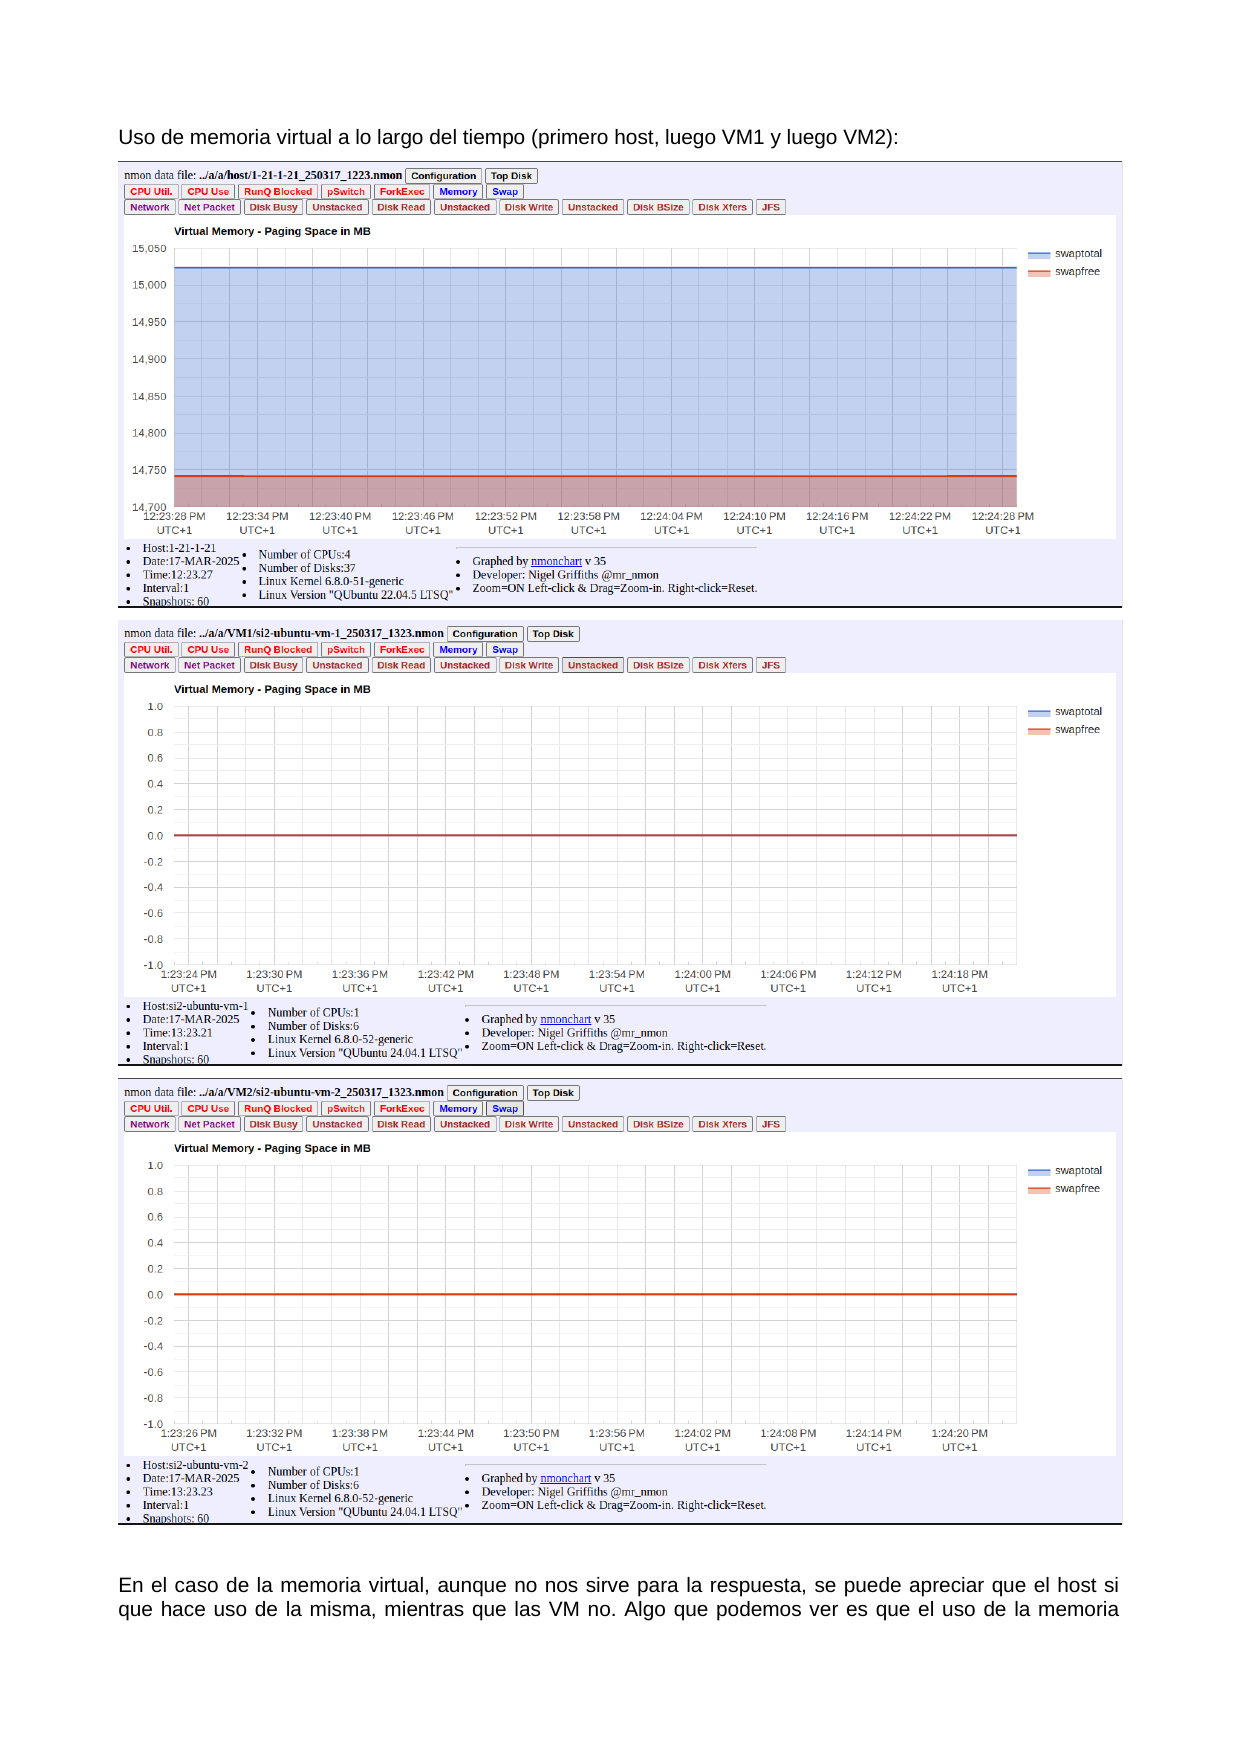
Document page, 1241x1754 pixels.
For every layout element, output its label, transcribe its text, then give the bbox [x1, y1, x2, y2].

picture [118, 1078, 1123, 1525]
picture [118, 161, 1123, 608]
text Uso de memoria virtual a lo largo del tiempo (primero host, luego VM1 y luego VM2): [118, 125, 1122, 149]
picture [118, 620, 1123, 1066]
text En el caso de la memoria virtual, aunque no nos sirve para la respuesta, se puede apreciar que el host si que hace uso de la misma, mientras que las VM no. Algo que podemos ver es que el uso de la memoria [118, 1573, 1122, 1621]
